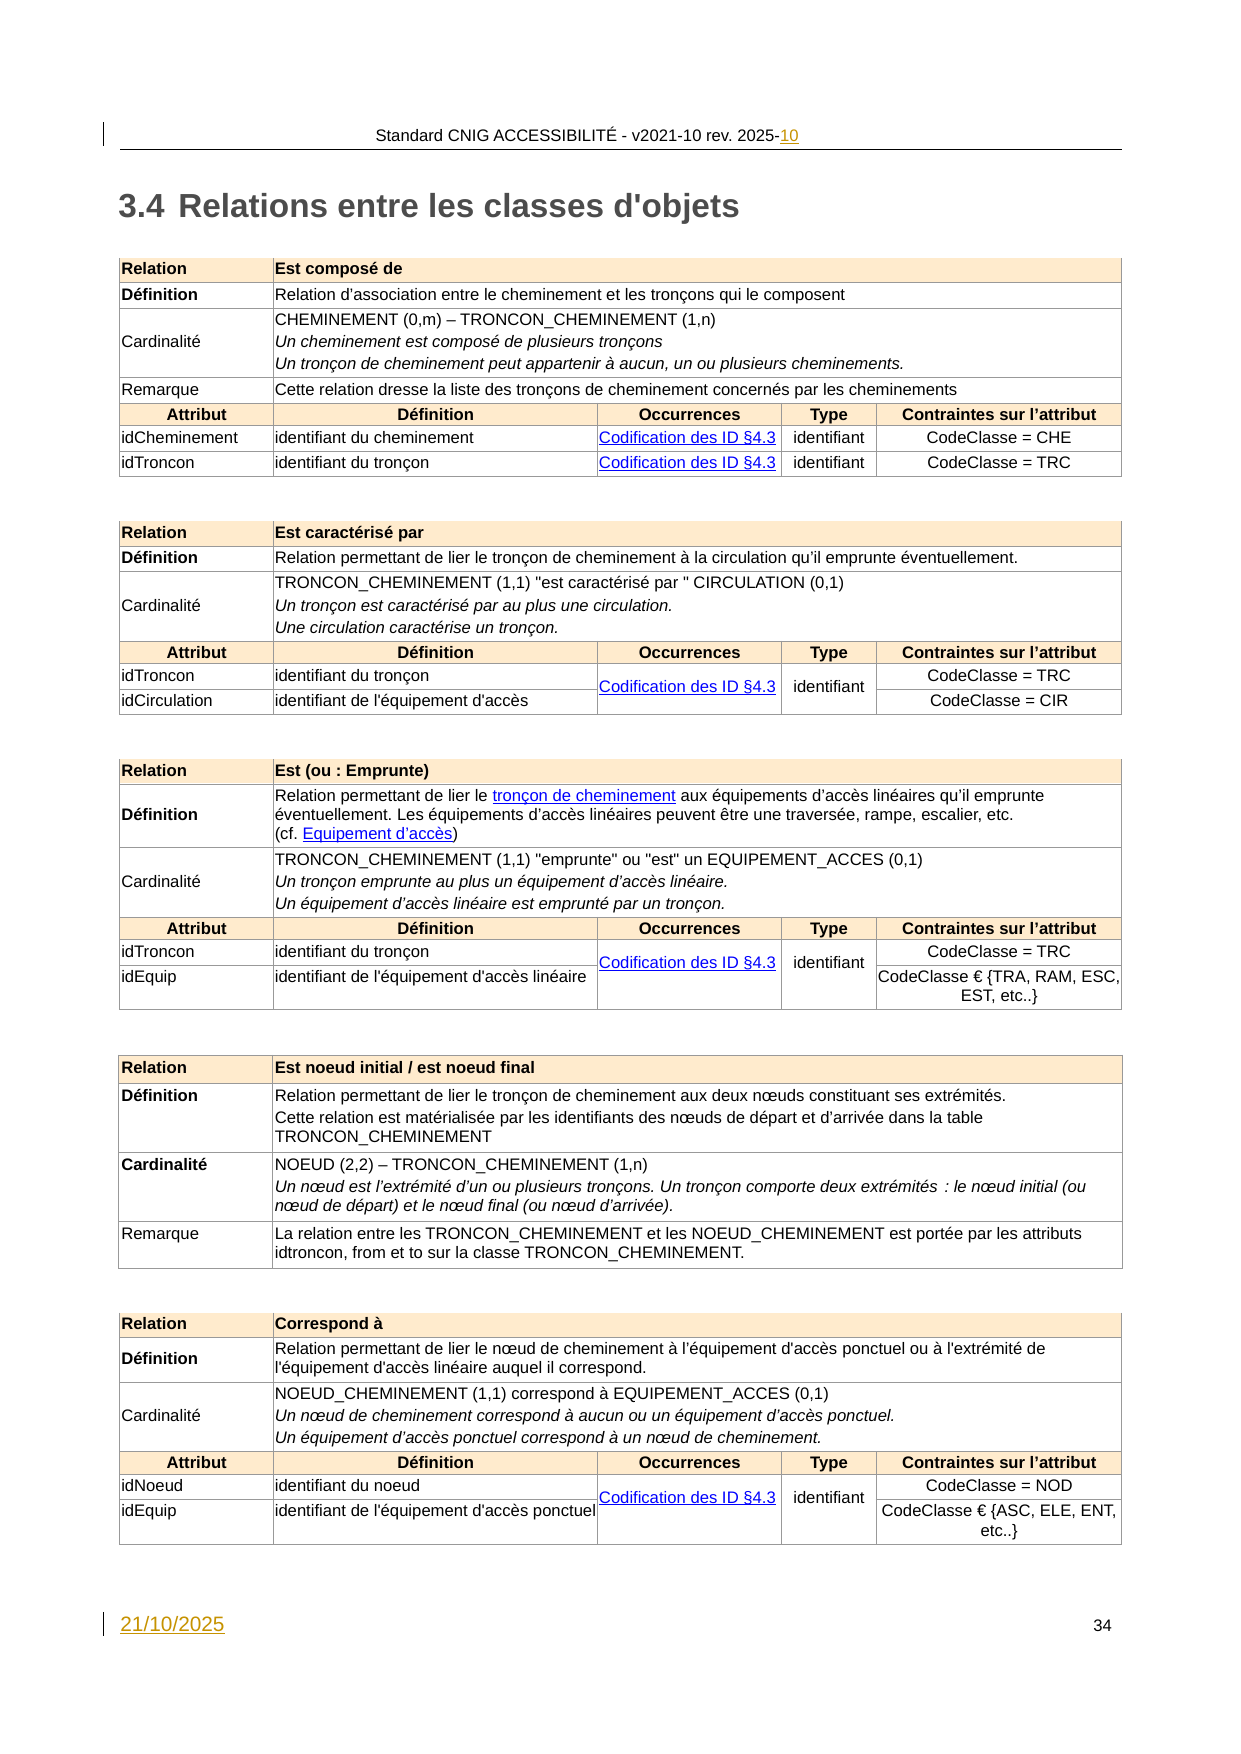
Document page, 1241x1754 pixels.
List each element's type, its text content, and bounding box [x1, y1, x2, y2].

table_header Relation [120, 258, 273, 282]
table_cell idEquip [120, 1500, 273, 1544]
table_cell Codification des ID §4.3 [598, 664, 781, 714]
table_cell Définition [119, 1084, 272, 1152]
table_cell La relation entre les TRONCON_CHEMINEMENT et les NOEUD_CHEMINEMENT est portée par les attributs idtroncon, from et to sur la classe TRONCON_CHEMINEMENT. [273, 1222, 1122, 1268]
table_cell identifiant [782, 664, 876, 714]
table_cell idTroncon [120, 940, 273, 965]
table_cell idEquip [120, 966, 273, 1009]
table_cell idTroncon [120, 664, 273, 688]
table_header Relation [120, 521, 273, 546]
table_cell Contraintes sur l’attribut [877, 404, 1121, 425]
table_cell Définition [274, 404, 597, 425]
table_cell Contraintes sur l’attribut [877, 918, 1121, 939]
table_cell Relation permettant de lier le tronçon de cheminement aux deux nœuds constituant ses extrémités. Cette relation est matérialisée par les identifiants des nœuds de départ et d’arrivée dans la table TRONCON_CHEMINEMENT [273, 1084, 1122, 1152]
table_header Est composé de [274, 258, 1121, 282]
table_cell Attribut [120, 1452, 273, 1474]
table_header Relation [120, 1313, 273, 1337]
table_cell Définition [274, 642, 597, 663]
table_cell Définition [274, 1452, 597, 1474]
table_cell Occurrences [598, 642, 781, 663]
table_cell Relation d’association entre le cheminement et les tronçons qui le composent [274, 283, 1121, 308]
table_cell identifiant [782, 426, 876, 451]
table_cell Occurrences [598, 404, 781, 425]
table_cell Occurrences [598, 1452, 781, 1474]
table_cell Cardinalité [120, 309, 273, 377]
table_cell TRONCON_CHEMINEMENT (1,1) "emprunte" ou "est" un EQUIPEMENT_ACCES (0,1) Un tronçon emprunte au plus un équipement d’accès linéaire. Un équipement d’accès linéaire est emprunté par un tronçon. [274, 848, 1121, 917]
table_cell Attribut [120, 404, 273, 425]
table_cell Relation permettant de lier le nœud de cheminement à l’équipement d'accès ponctuel ou à l'extrémité de l'équipement d'accès linéaire auquel il correspond. [274, 1338, 1121, 1382]
table_cell Occurrences [598, 918, 781, 939]
subtitle Relations entre les classes d'objets [118, 186, 1122, 224]
table_cell CodeClasse = CHE [877, 426, 1121, 451]
table_cell identifiant [782, 940, 876, 1009]
table_cell CodeClasse € {TRA, RAM, ESC, EST, etc..} [877, 966, 1121, 1009]
table_cell NOEUD_CHEMINEMENT (1,1) correspond à EQUIPEMENT_ACCES (0,1) Un nœud de cheminement correspond à aucun ou un équipement d’accès ponctuel. Un équipement d’accès ponctuel correspond à un nœud de cheminement. [274, 1383, 1121, 1451]
table_cell Cette relation dresse la liste des tronçons de cheminement concernés par les cheminements [274, 378, 1121, 403]
table_cell NOEUD (2,2) – TRONCON_CHEMINEMENT (1,n) Un nœud est l’extrémité d’un ou plusieurs tronçons. Un tronçon comporte deux extrémités : le nœud initial (ou nœud de départ) et le nœud final (ou nœud d’arrivée). [273, 1153, 1122, 1221]
table_cell CodeClasse = TRC [877, 664, 1121, 688]
table_cell CodeClasse = CIR [877, 690, 1121, 714]
table_header Correspond à [274, 1313, 1121, 1337]
table_cell idCirculation [120, 690, 273, 714]
table_cell CHEMINEMENT (0,m) – TRONCON_CHEMINEMENT (1,n) Un cheminement est composé de plusieurs tronçons Un tronçon de cheminement peut appartenir à aucun, un ou plusieurs cheminements. [274, 309, 1121, 377]
table_cell Remarque [120, 378, 273, 403]
table_cell identifiant de l'équipement d'accès ponctuel [274, 1500, 597, 1544]
table_cell Relation permettant de lier le tronçon de cheminement à la circulation qu’il emprunte éventuellement. [274, 547, 1121, 571]
table_cell Cardinalité [120, 1383, 273, 1451]
table_cell CodeClasse = TRC [877, 940, 1121, 965]
table_cell Attribut [120, 918, 273, 939]
table_cell Codification des ID §4.3 [598, 1475, 781, 1544]
table_cell Type [782, 1452, 876, 1474]
table_cell Remarque [119, 1222, 272, 1268]
table_cell identifiant du tronçon [274, 664, 597, 688]
table_cell identifiant de l'équipement d'accès linéaire [274, 966, 597, 1009]
table_cell identifiant du noeud [274, 1475, 597, 1499]
table_cell Contraintes sur l’attribut [877, 642, 1121, 663]
table_cell TRONCON_CHEMINEMENT (1,1) "est caractérisé par " CIRCULATION (0,1) Un tronçon est caractérisé par au plus une circulation. Une circulation caractérise un tronçon. [274, 572, 1121, 641]
table_cell Contraintes sur l’attribut [877, 1452, 1121, 1474]
table_header Est (ou : Emprunte) [274, 759, 1121, 783]
table_cell Définition [120, 283, 273, 308]
table_cell identifiant du tronçon [274, 940, 597, 965]
table_cell Codification des ID §4.3 [598, 940, 781, 1009]
table_cell Définition [120, 785, 273, 847]
table_cell Type [782, 642, 876, 663]
table_header Relation [119, 1056, 272, 1083]
table_cell CodeClasse € {ASC, ELE, ENT, etc..} [877, 1500, 1121, 1544]
table_cell Définition [120, 547, 273, 571]
table_cell Cardinalité [120, 848, 273, 917]
table_cell Cardinalité [119, 1153, 272, 1221]
table_cell identifiant du cheminement [274, 426, 597, 451]
table_cell Cardinalité [120, 572, 273, 641]
table_cell CodeClasse = TRC [877, 452, 1121, 476]
table_cell CodeClasse = NOD [877, 1475, 1121, 1499]
table_cell Définition [120, 1338, 273, 1382]
table_cell Définition [274, 918, 597, 939]
table_header Relation [120, 759, 273, 783]
table_header Est noeud initial / est noeud final [273, 1056, 1122, 1083]
table_cell idCheminement [120, 426, 273, 451]
table_header Est caractérisé par [274, 521, 1121, 546]
table_cell Type [782, 918, 876, 939]
table_cell idNoeud [120, 1475, 273, 1499]
table_cell identifiant du tronçon [274, 452, 597, 476]
table_cell Codification des ID §4.3 [598, 426, 781, 451]
table_cell Codification des ID §4.3 [598, 452, 781, 476]
table_cell identifiant [782, 1475, 876, 1544]
table_cell Type [782, 404, 876, 425]
table_cell idTroncon [120, 452, 273, 476]
table_cell identifiant de l'équipement d'accès [274, 690, 597, 714]
table_cell identifiant [782, 452, 876, 476]
table_cell Attribut [120, 642, 273, 663]
table_cell Relation permettant de lier le tronçon de cheminement aux équipements d’accès linéaires qu’il emprunte éventuellement. Les équipements d’accès linéaires peuvent être une traversée, rampe, escalier, etc. (cf. Equipement d’accès) [274, 785, 1121, 847]
